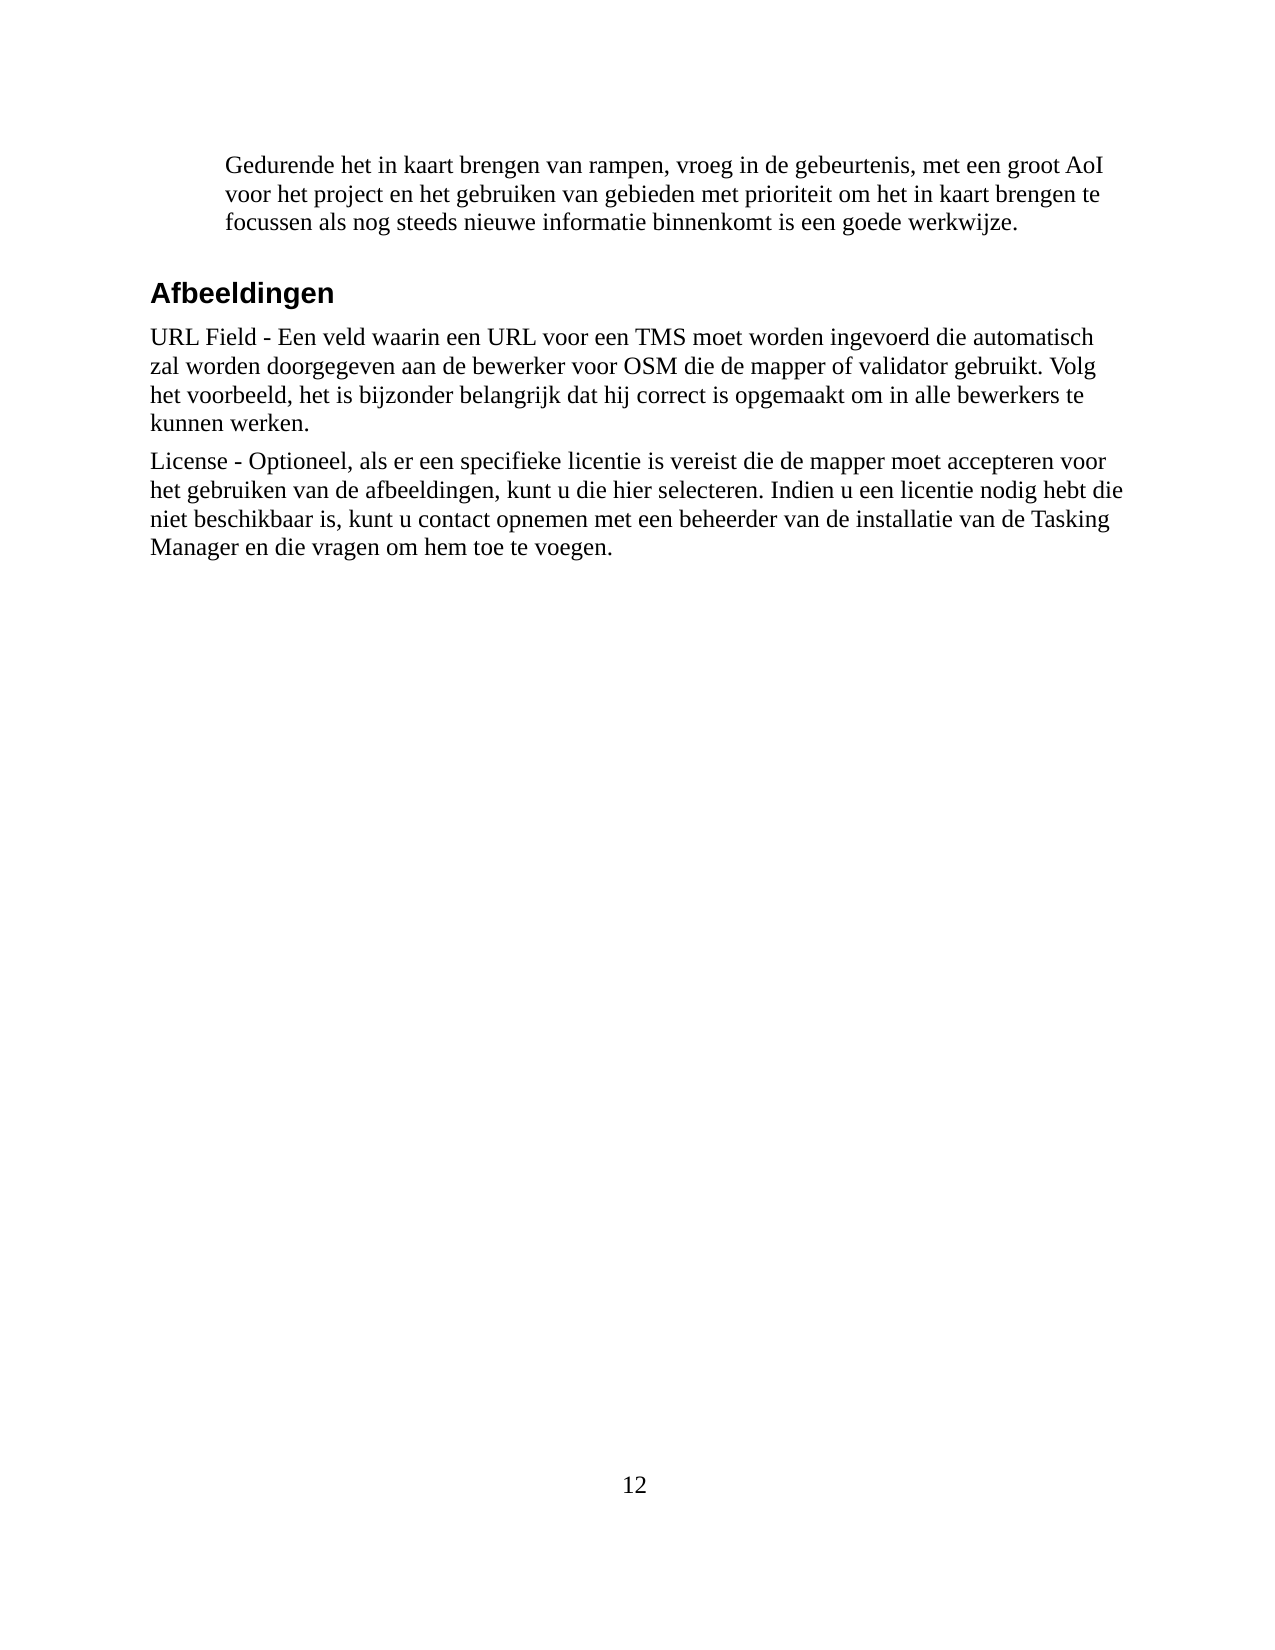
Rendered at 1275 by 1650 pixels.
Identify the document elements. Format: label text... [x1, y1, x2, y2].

text Gedurende het in kaart brengen van rampen, vroeg in de gebeurtenis, met een groot AoI voor het project en het gebruiken van gebieden met prioriteit om het in kaart brengen te focussen als nog steeds nieuwe informatie binnenkomt is een goede werkwijze. [225, 150, 1125, 236]
text URL Field - Een veld waarin een URL voor een TMS moet worden ingevoerd die automatisch zal worden doorgegeven aan de bewerker voor OSM die de mapper of validator gebruikt. Volg het voorbeeld, het is bijzonder belangrijk dat hij correct is opgemaakt om in alle bewerkers te kunnen werken. [150, 322, 1125, 437]
subtitle Afbeeldingen [150, 276, 1125, 310]
text License - Optioneel, als er een specifieke licentie is vereist die de mapper moet accepteren voor het gebruiken van de afbeeldingen, kunt u die hier selecteren. Indien u een licentie nodig hebt die niet beschikbaar is, kunt u contact opnemen met een beheerder van de installatie van de Tasking Manager en die vragen om hem toe te voegen. [150, 446, 1125, 561]
